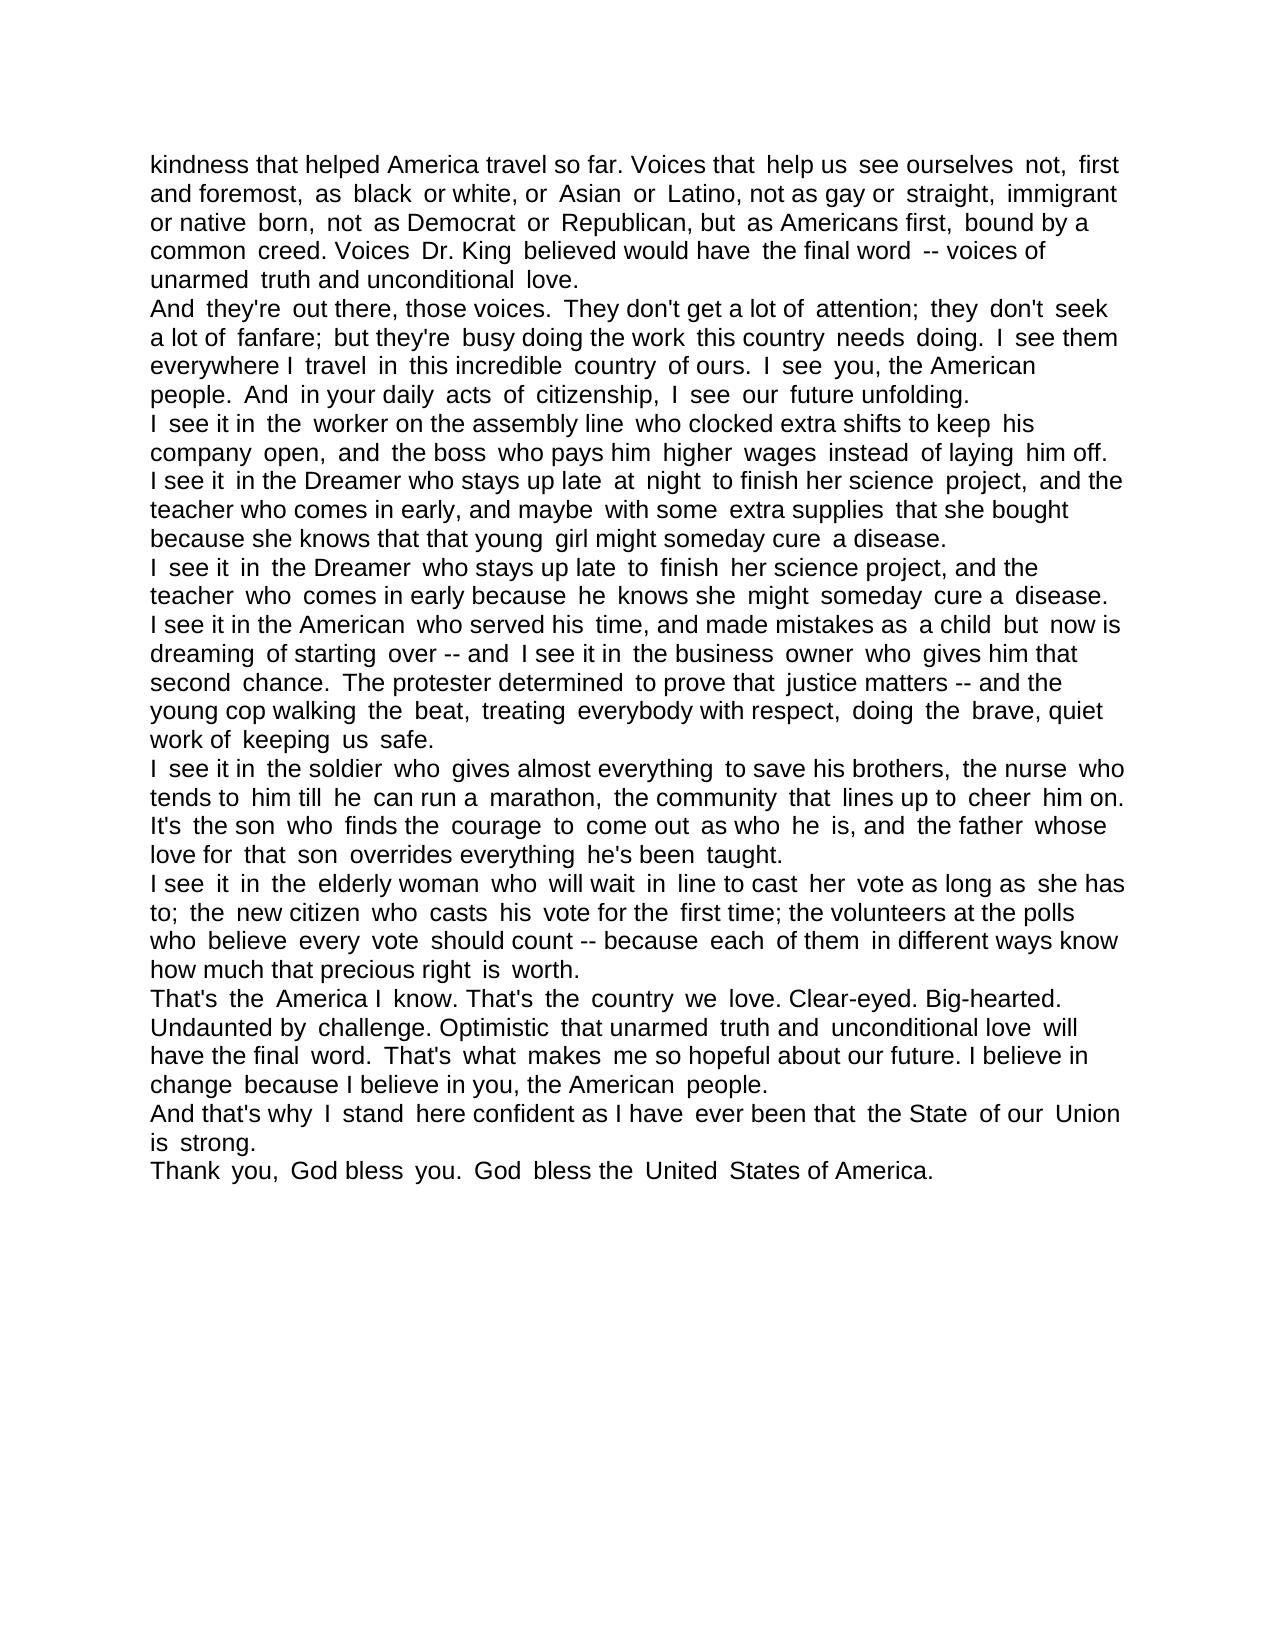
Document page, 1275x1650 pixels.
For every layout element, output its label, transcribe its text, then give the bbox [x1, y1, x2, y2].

text It's the son who finds the courage to come out as who he is, and the father whose love for that son overrides everything he's been taught. [150, 811, 1125, 869]
text That's the America I know. That's the country we love. Clear-eyed. Big-hearted. Undaunted by challenge. Optimistic that unarmed truth and unconditional love will have the final word. That's what makes me so hopeful about our future. I believe in change because I believe in you, the American people. [150, 984, 1125, 1099]
text I see it in the Dreamer who stays up late to finish her science project, and the teacher who comes in early because he knows she might someday cure a disease. [150, 552, 1125, 610]
text I see it in the soldier who gives almost everything to save his brothers, the nurse who tends to him till he can run a marathon, the community that lines up to cheer him on. [150, 754, 1125, 811]
text Thank you, God bless you. God bless the United States of America. [150, 1156, 1125, 1185]
text And they're out there, those voices. They don't get a lot of attention; they don't seek a lot of fanfare; but they're busy doing the work this country needs doing. I see them everywhere I travel in this incredible country of ours. I see you, the American people. And in your daily acts of citizenship, I see our future unfolding. [150, 294, 1125, 409]
text I see it in the Dreamer who stays up late at night to finish her science project, and the teacher who comes in early, and maybe with some extra supplies that she bought because she knows that that young girl might someday cure a disease. [150, 466, 1125, 552]
text kindness that helped America travel so far. Voices that help us see ourselves not, first and foremost, as black or white, or Asian or Latino, not as gay or straight, immigrant or native born, not as Democrat or Republican, but as Americans first, bound by a common creed. Voices Dr. King believed would have the final word -- voices of unarmed truth and unconditional love. [150, 150, 1125, 294]
text I see it in the elderly woman who will wait in line to cast her vote as long as she has to; the new citizen who casts his vote for the first time; the volunteers at the polls who believe every vote should count -- because each of them in different ways know how much that precious right is worth. [150, 869, 1125, 984]
text I see it in the worker on the assembly line who clocked extra shifts to keep his company open, and the boss who pays him higher wages instead of laying him off. [150, 409, 1125, 466]
text I see it in the American who served his time, and made mistakes as a child but now is dreaming of starting over -- and I see it in the business owner who gives him that second chance. The protester determined to prove that justice matters -- and the young cop walking the beat, treating everybody with respect, doing the brave, quiet work of keeping us safe. [150, 610, 1125, 754]
text And that's why I stand here confident as I have ever been that the State of our Union is strong. [150, 1099, 1125, 1156]
